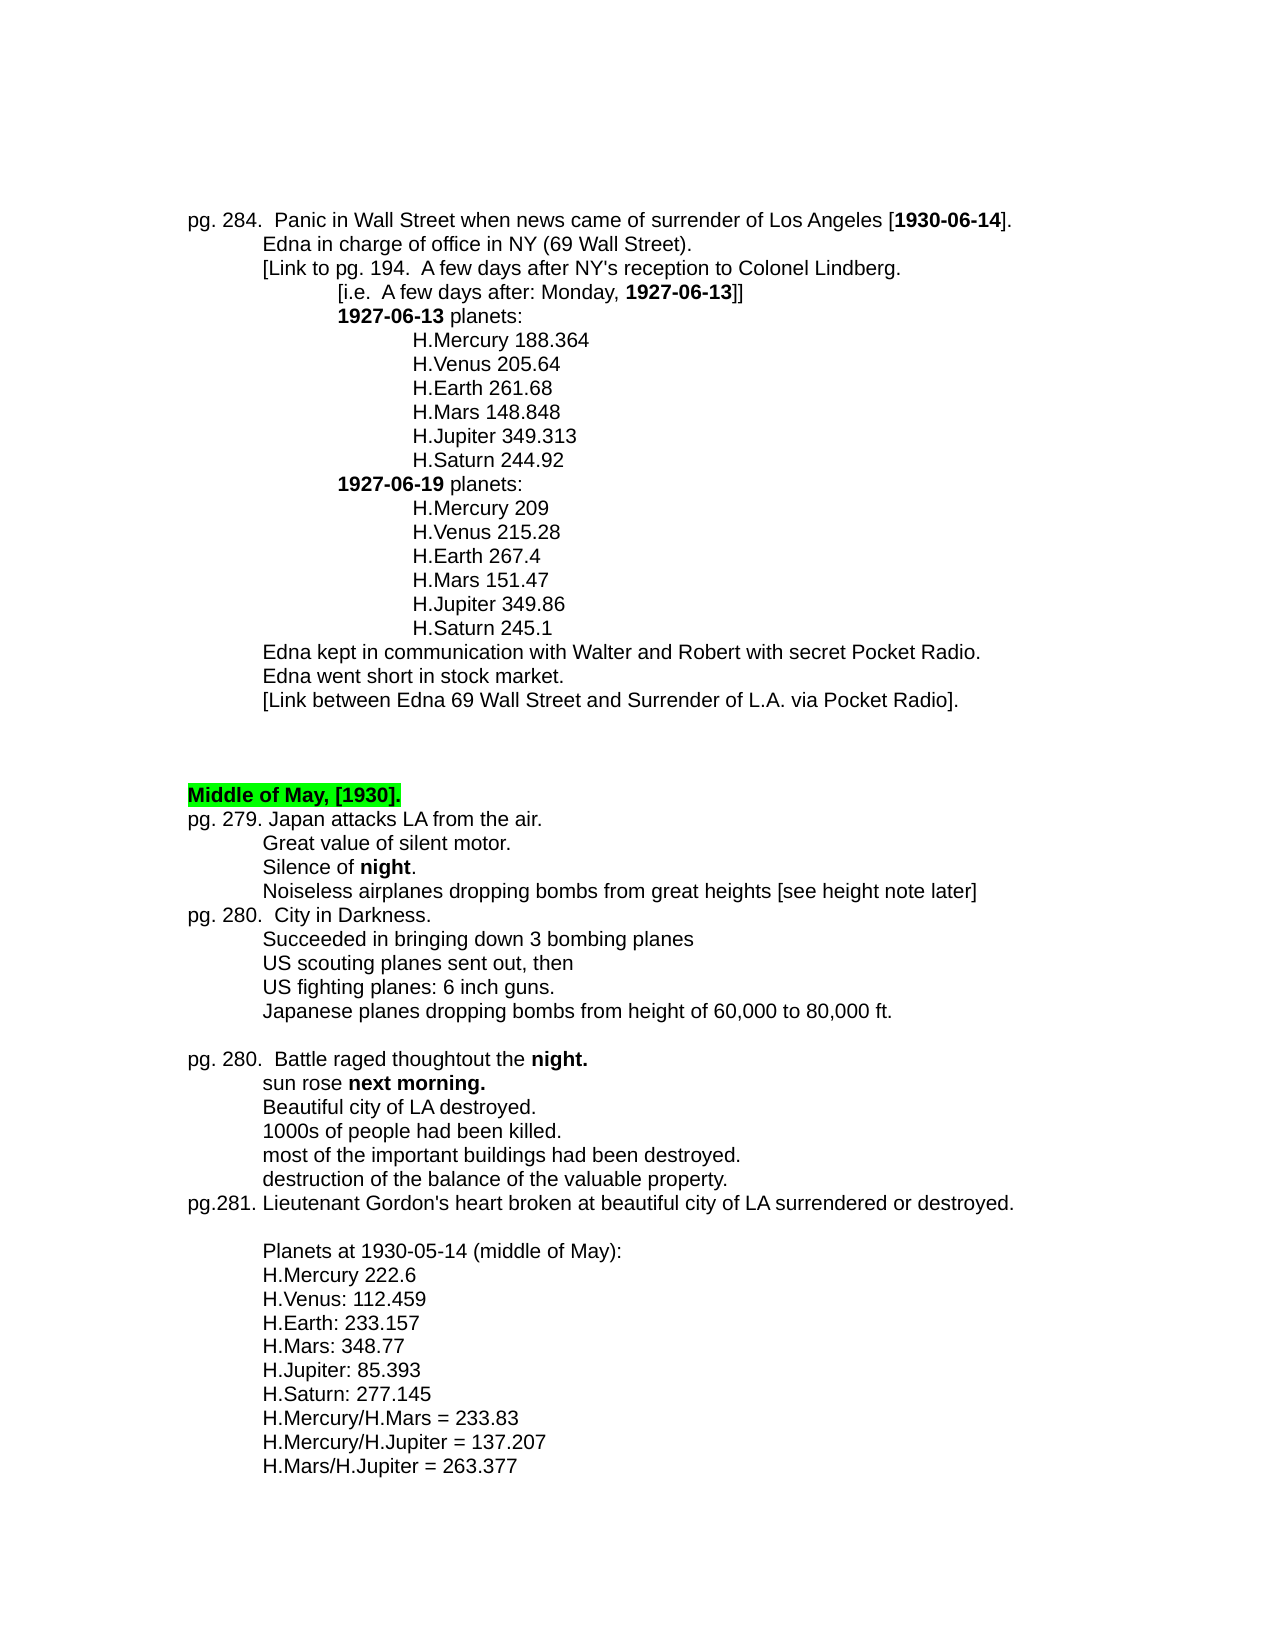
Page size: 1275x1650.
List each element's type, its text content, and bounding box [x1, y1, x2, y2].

text pg. 280. Battle raged thoughtout the night. [187, 1047, 1087, 1071]
text Great value of silent motor. [187, 831, 1087, 855]
text Silence of night. [187, 855, 1087, 879]
text H.Mars/H.Jupiter = 263.377 [187, 1454, 1087, 1478]
text H.Venus 205.64 [187, 352, 1087, 376]
text Japanese planes dropping bombs from height of 60,000 to 80,000 ft. [187, 999, 1087, 1023]
text Edna kept in communication with Walter and Robert with secret Pocket Radio. [187, 639, 1087, 663]
text H.Venus 215.28 [187, 520, 1087, 544]
text H.Mercury 188.364 [187, 328, 1087, 352]
text H.Jupiter 349.313 [187, 424, 1087, 448]
text most of the important buildings had been destroyed. [187, 1143, 1087, 1167]
text Beautiful city of LA destroyed. [187, 1095, 1087, 1119]
text H.Earth 267.4 [187, 544, 1087, 568]
text [i.e. A few days after: Monday, 1927-06-13]] [187, 280, 1087, 304]
text H.Jupiter: 85.393 [187, 1358, 1087, 1382]
text H.Mercury/H.Jupiter = 137.207 [187, 1430, 1087, 1454]
text H.Venus: 112.459 [187, 1286, 1087, 1310]
text 1927-06-19 planets: [187, 472, 1087, 496]
text Planets at 1930-05-14 (middle of May): [187, 1238, 1087, 1262]
text H.Mercury/H.Mars = 233.83 [187, 1406, 1087, 1430]
text pg. 280. City in Darkness. [187, 903, 1087, 927]
text H.Mars: 348.77 [187, 1334, 1087, 1358]
text H.Mars 151.47 [187, 568, 1087, 592]
text pg. 284. Panic in Wall Street when news came of surrender of Los Angeles [1930-06-14]. [187, 208, 1087, 232]
text US scouting planes sent out, then [187, 951, 1087, 975]
text US fighting planes: 6 inch guns. [187, 975, 1087, 999]
text H.Earth: 233.157 [187, 1310, 1087, 1334]
text H.Saturn 244.92 [187, 448, 1087, 472]
text H.Earth 261.68 [187, 376, 1087, 400]
text Edna in charge of office in NY (69 Wall Street). [187, 232, 1087, 256]
text 1000s of people had been killed. [187, 1119, 1087, 1143]
text H.Jupiter 349.86 [187, 592, 1087, 616]
text Noiseless airplanes dropping bombs from great heights [see height note later] [187, 879, 1087, 903]
text 1927-06-13 planets: [187, 304, 1087, 328]
text [Link to pg. 194. A few days after NY's reception to Colonel Lindberg. [187, 256, 1087, 280]
text H.Mercury 222.6 [187, 1262, 1087, 1286]
text sun rose next morning. [187, 1071, 1087, 1095]
text Succeeded in bringing down 3 bombing planes [187, 927, 1087, 951]
text pg. 279. Japan attacks LA from the air. [187, 807, 1087, 831]
text H.Saturn 245.1 [187, 616, 1087, 639]
text pg.281. Lieutenant Gordon's heart broken at beautiful city of LA surrendered or destroyed. [187, 1191, 1087, 1214]
text Middle of May, [1930]. [187, 783, 1087, 807]
text destruction of the balance of the valuable property. [187, 1167, 1087, 1191]
text H.Saturn: 277.145 [187, 1382, 1087, 1406]
text H.Mercury 209 [187, 496, 1087, 520]
text H.Mars 148.848 [187, 400, 1087, 424]
text Edna went short in stock market. [187, 663, 1087, 687]
text [Link between Edna 69 Wall Street and Surrender of L.A. via Pocket Radio]. [187, 687, 1087, 711]
